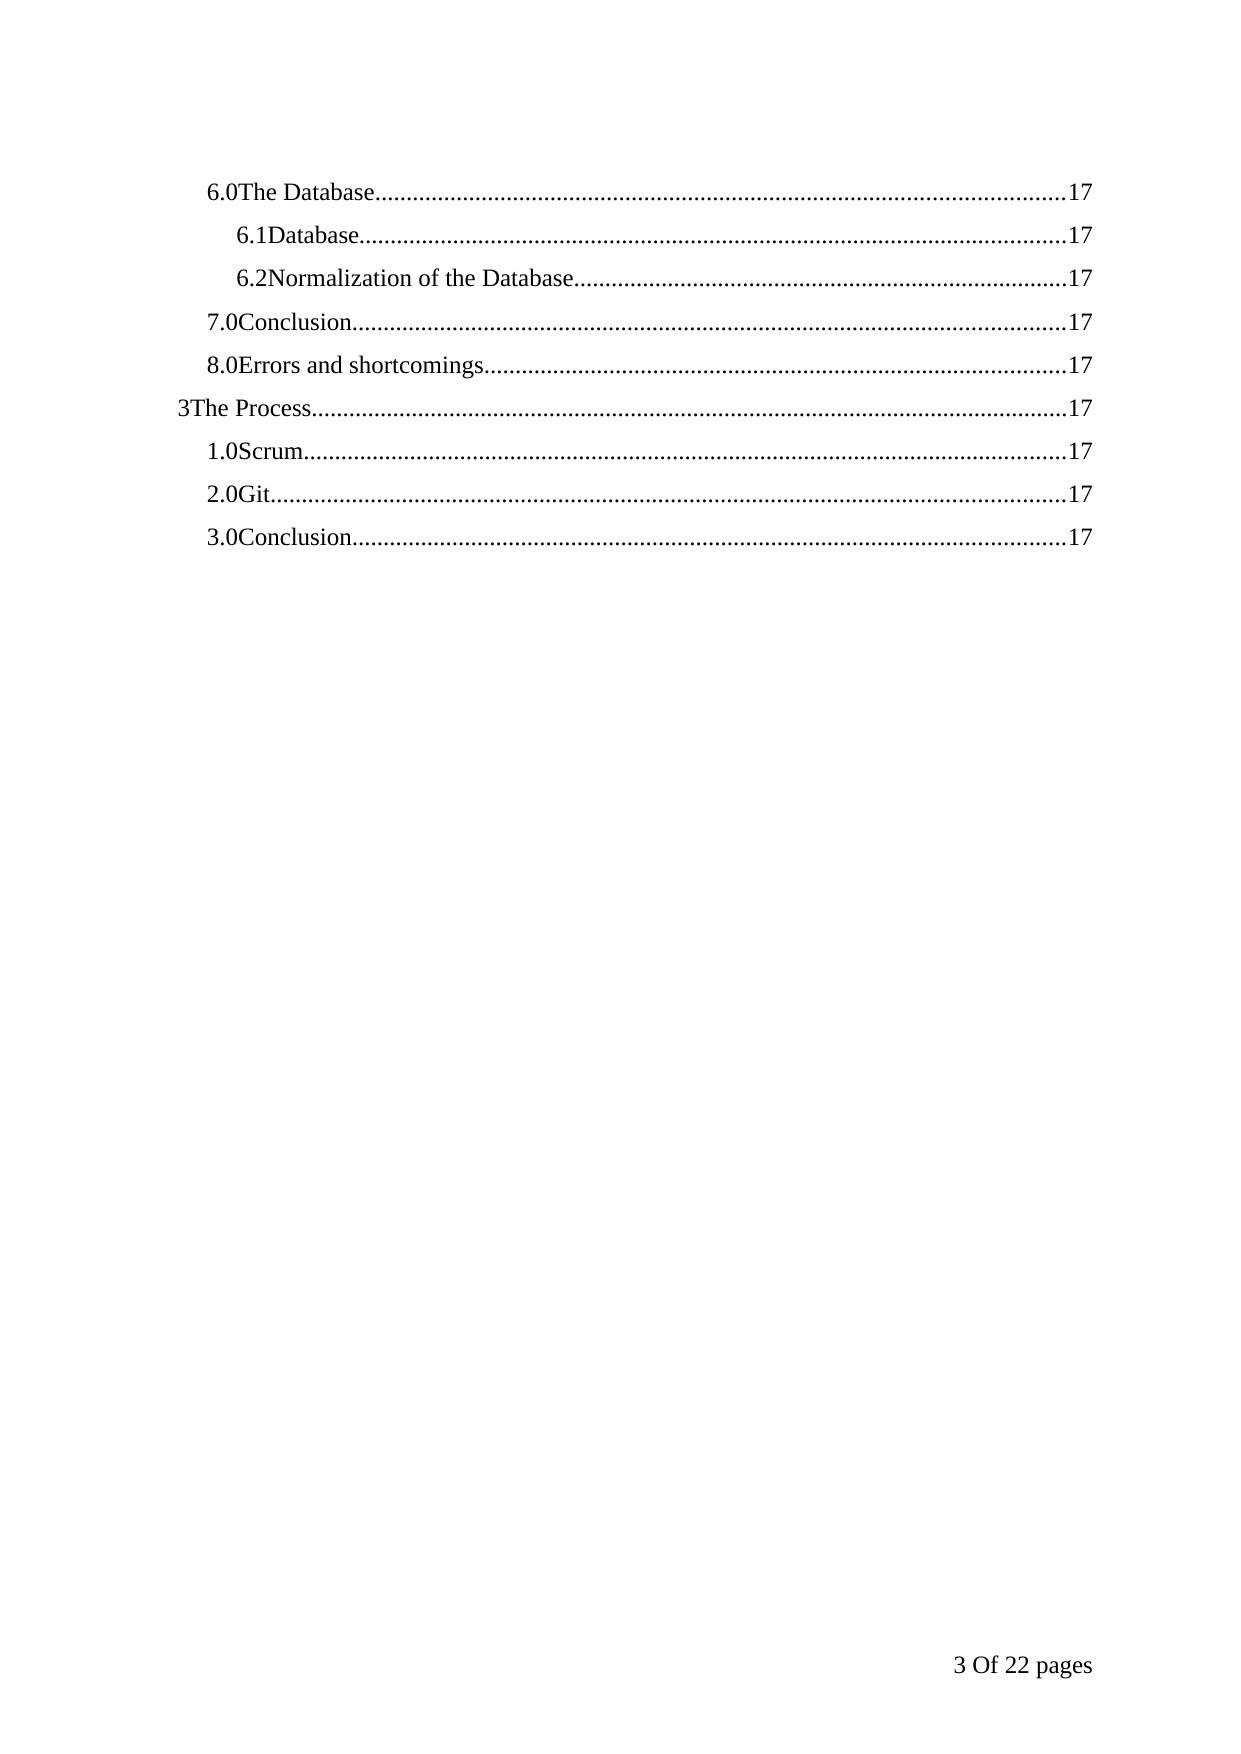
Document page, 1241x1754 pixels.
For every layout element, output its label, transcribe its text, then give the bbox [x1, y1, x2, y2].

text 1.0Scrum 17 [207, 436, 1093, 465]
text 3.0Conclusion 17 [207, 522, 1093, 551]
text 2.0Git 17 [207, 479, 1093, 508]
text 6.2Normalization of the Database 17 [236, 263, 1093, 292]
text 6.1Database 17 [236, 220, 1093, 249]
text 7.0Conclusion 17 [207, 307, 1093, 335]
text 3The Process 17 [177, 393, 1093, 422]
text 6.0The Database 17 [207, 177, 1093, 206]
text 8.0Errors and shortcomings 17 [207, 350, 1093, 378]
